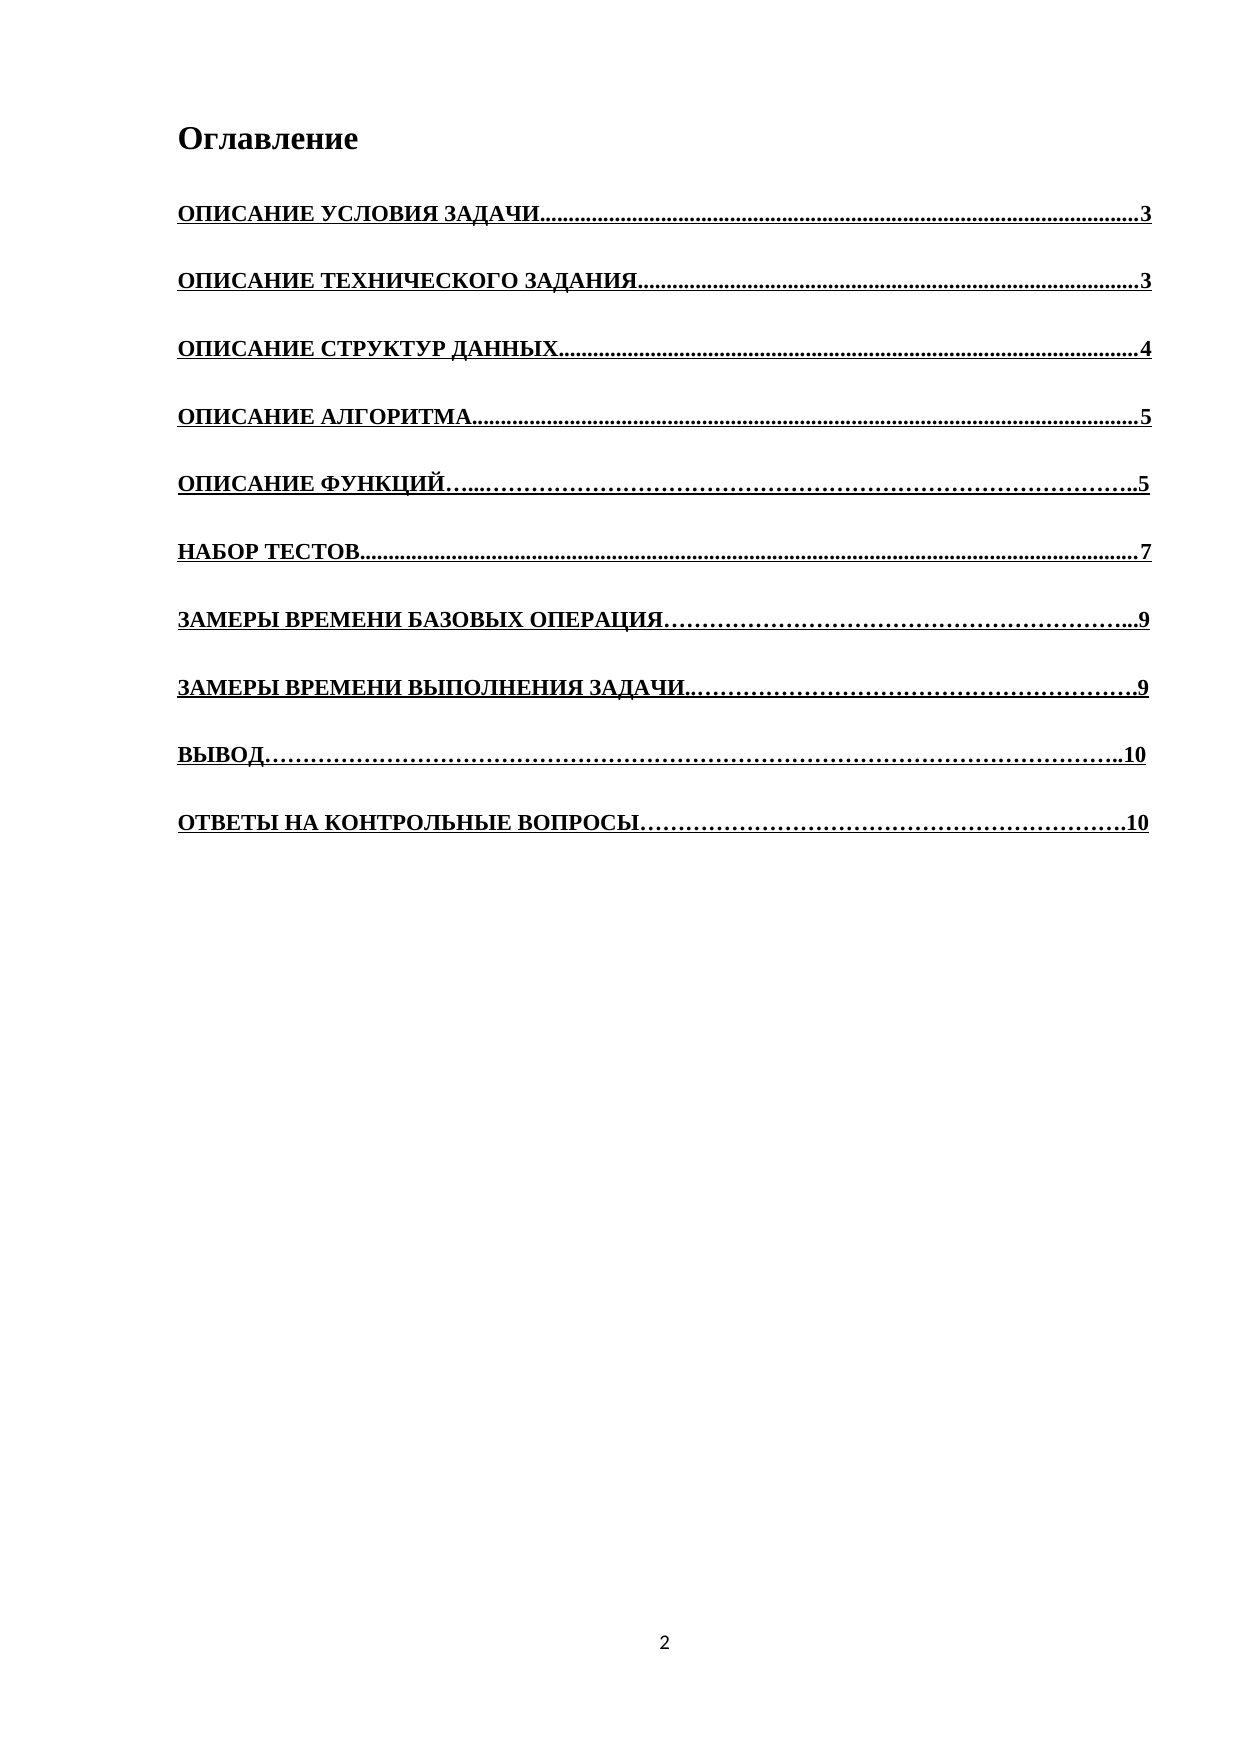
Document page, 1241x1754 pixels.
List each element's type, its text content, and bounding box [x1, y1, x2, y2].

text Ответы на контрольные вопросы……………………………………………………….10 [177, 809, 1152, 835]
text Вывод…………………………………………………………………………………………………..10 [177, 741, 1152, 768]
subtitle Оглавление [177, 118, 1152, 156]
text ЗАМЕРЫ ВРЕМЕНИ ВЫПОЛНЕНИЯ ЗАДАЧИ..………………………………………………….9 [177, 674, 1152, 700]
text Описание технического задания 3 [177, 267, 1152, 290]
text ЗАМЕРЫ ВРЕМЕни БАЗОВЫХ ОПЕРАЦИЯ……………………………………………………...9 [177, 606, 1152, 632]
text Описание структур данных 4 [177, 335, 1152, 358]
text Описание условия задачи 3 [177, 200, 1152, 223]
text Описание функций…...…………………………………………………………………………..5 [177, 471, 1152, 497]
text Описание алгоритма 5 [177, 403, 1152, 426]
text Набор тестов 7 [177, 538, 1152, 561]
